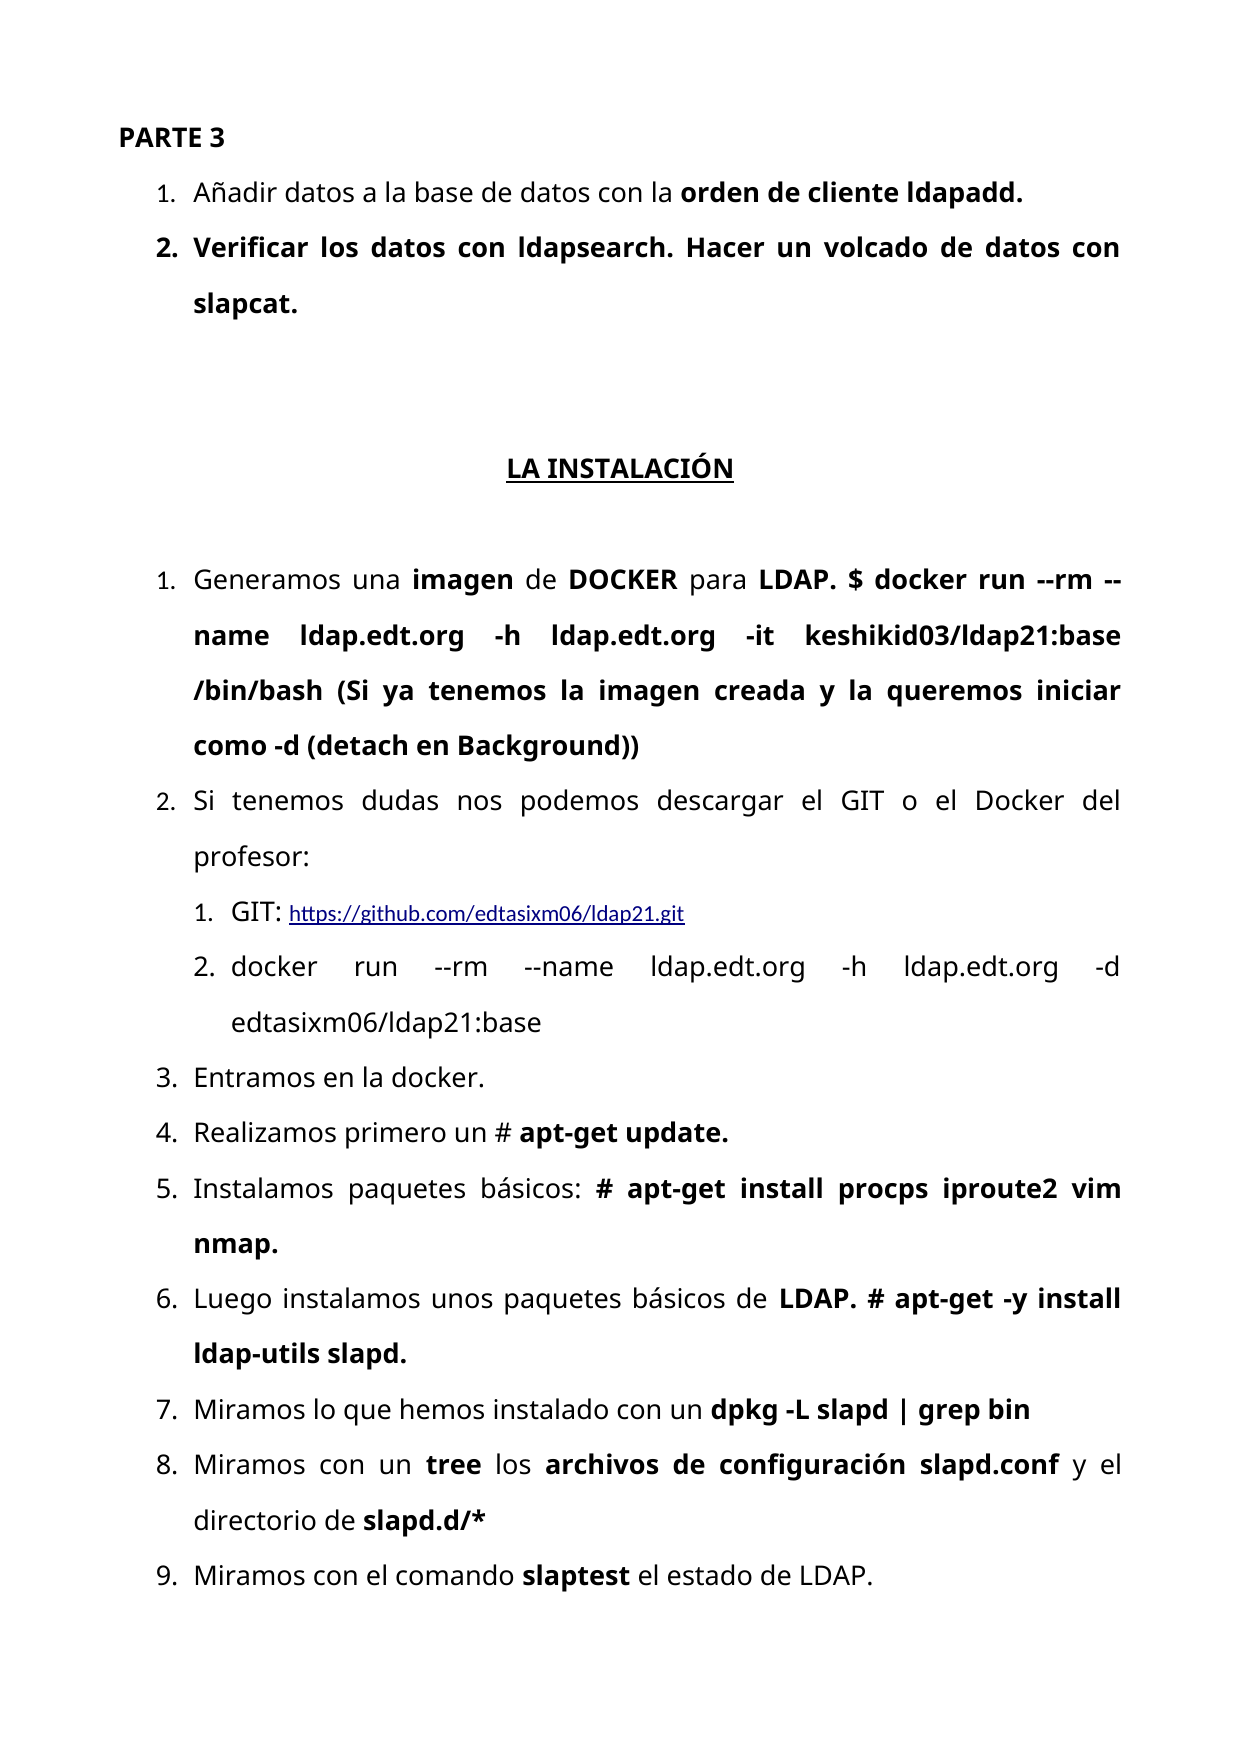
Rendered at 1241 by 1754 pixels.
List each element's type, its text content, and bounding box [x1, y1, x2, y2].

list Verificar los datos con ldapsearch. Hacer un volcado de datos con slapcat. [156, 229, 1122, 321]
list Miramos lo que hemos instalado con un dpkg -L slapd | grep bin [156, 1390, 1122, 1427]
text PARTE 3 [118, 118, 1122, 155]
list docker run --rm --name ldap.edt.org -h ldap.edt.org -d edtasixm06/ldap21:base [193, 948, 1122, 1040]
list Luego instalamos unos paquetes básicos de LDAP. # apt-get -y install ldap-utils slapd. [156, 1280, 1122, 1372]
list Miramos con un tree los archivos de configuración slapd.conf y el directorio de slapd.d/* [156, 1446, 1122, 1538]
text LA INSTALACIÓN [118, 450, 1122, 487]
list GIT: https://github.com/edtasixm06/ldap21.git [193, 892, 1122, 929]
list Instalamos paquetes básicos: # apt-get install procps iproute2 vim nmap. [156, 1169, 1122, 1261]
list Añadir datos a la base de datos con la orden de cliente ldapadd. [156, 173, 1122, 210]
list Generamos una imagen de DOCKER para LDAP. $ docker run --rm --name ldap.edt.org -h ldap.edt.org -it keshikid03/ldap21:base /bin/bash (Si ya tenemos la imagen creada y la queremos iniciar como -d (detach en Background)) [156, 561, 1122, 763]
list Realizamos primero un # apt-get update. [156, 1114, 1122, 1151]
list Miramos con el comando slaptest el estado de LDAP. [156, 1556, 1122, 1593]
list Entramos en la docker. [156, 1058, 1122, 1095]
list Si tenemos dudas nos podemos descargar el GIT o el Docker del profesor: [156, 782, 1122, 874]
